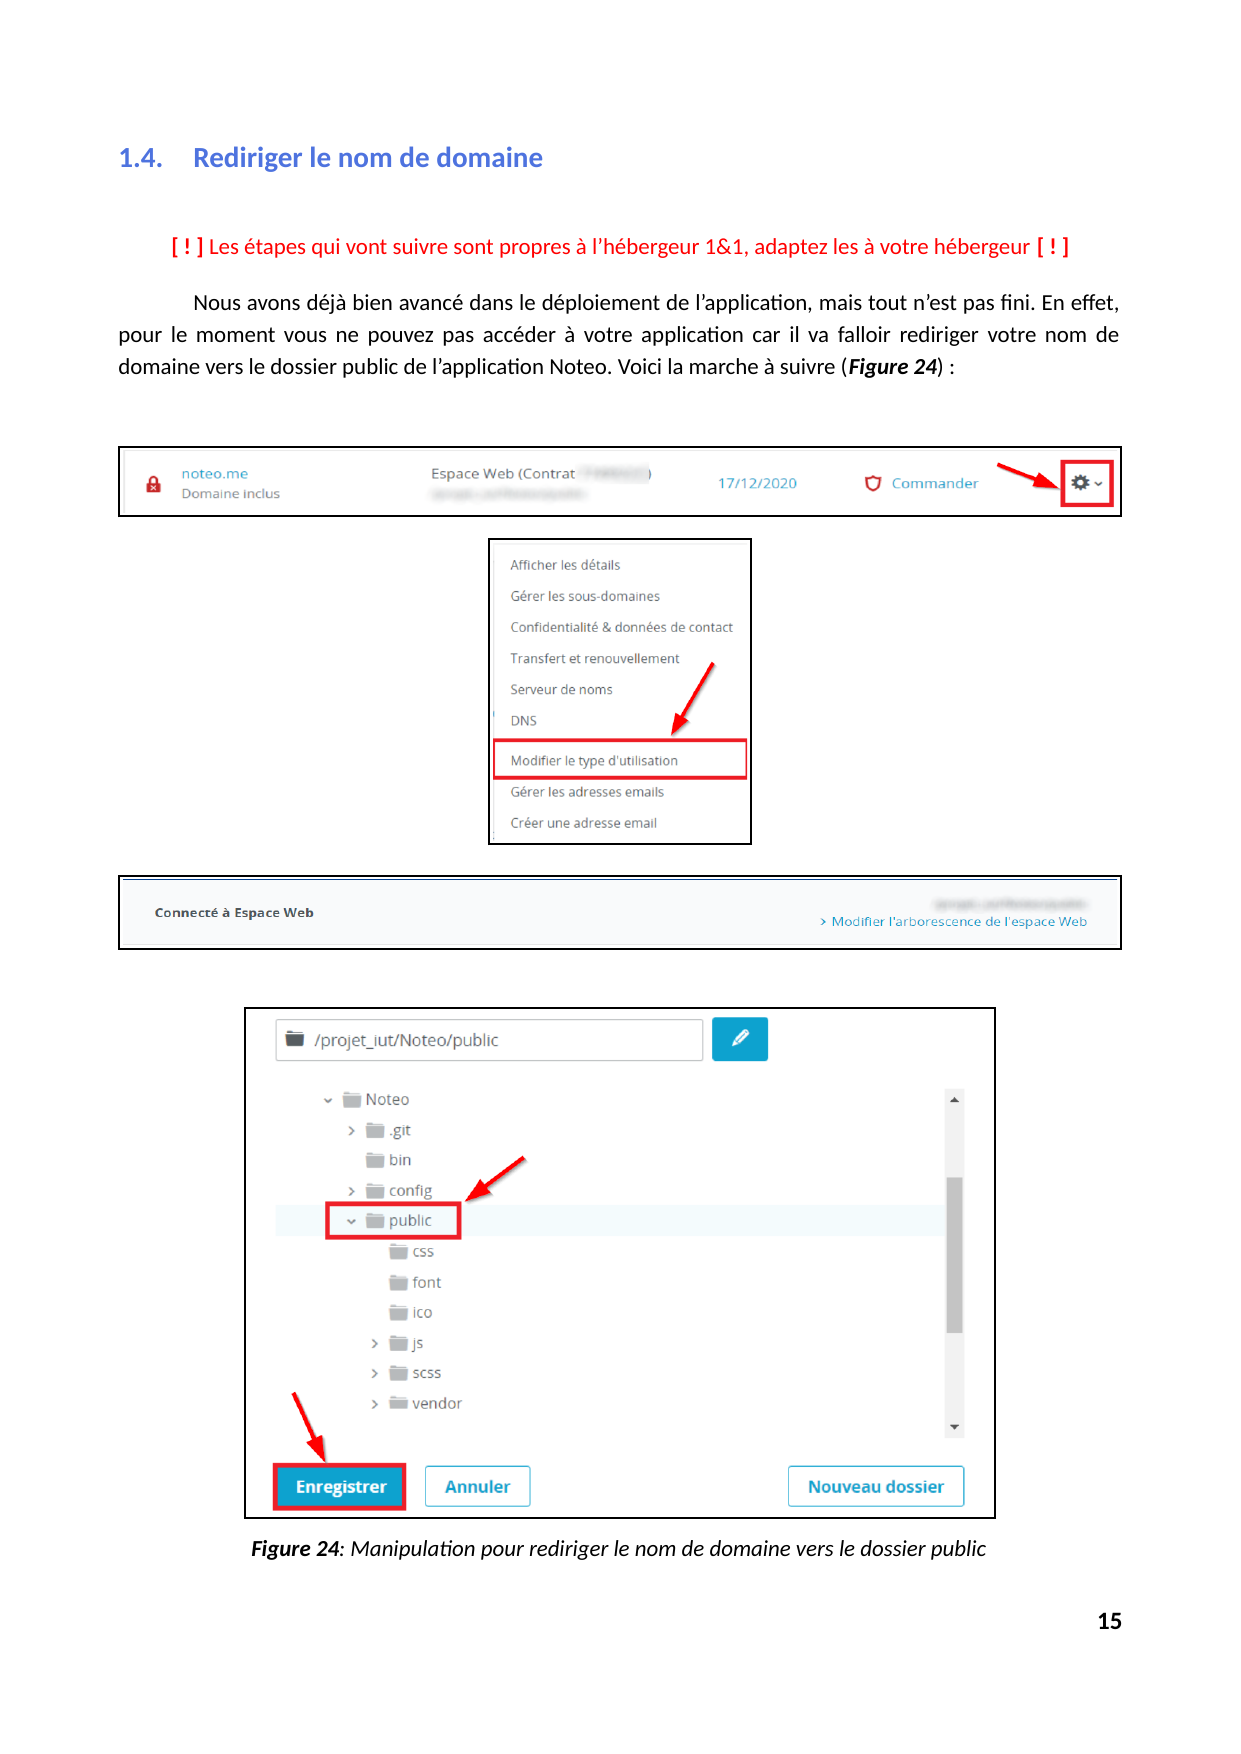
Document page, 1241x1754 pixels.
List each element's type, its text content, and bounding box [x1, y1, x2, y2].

text [ ! ] Les étapes qui vont suivre sont propres à l’hébergeur 1&1, adaptez les à votre hébergeur [ ! ] [118, 232, 1122, 260]
picture [123, 450, 1118, 513]
subtitle Rediriger le nom de domaine [118, 139, 1122, 174]
text Figure 24: Manipulation pour rediriger le nom de domaine vers le dossier public [244, 1519, 996, 1562]
picture [123, 879, 1118, 945]
text Nous avons déjà bien avancé dans le déploiement de l’application, mais tout n’est pas fini. En effet, pour le moment vous ne pouvez pas accéder à votre application car il va falloir rediriger votre nom de domaine vers le dossier public de l’application Noteo. Voici la marche à suivre (Figure 24) : [118, 288, 1122, 380]
picture [493, 543, 748, 841]
picture [246, 1009, 994, 1517]
